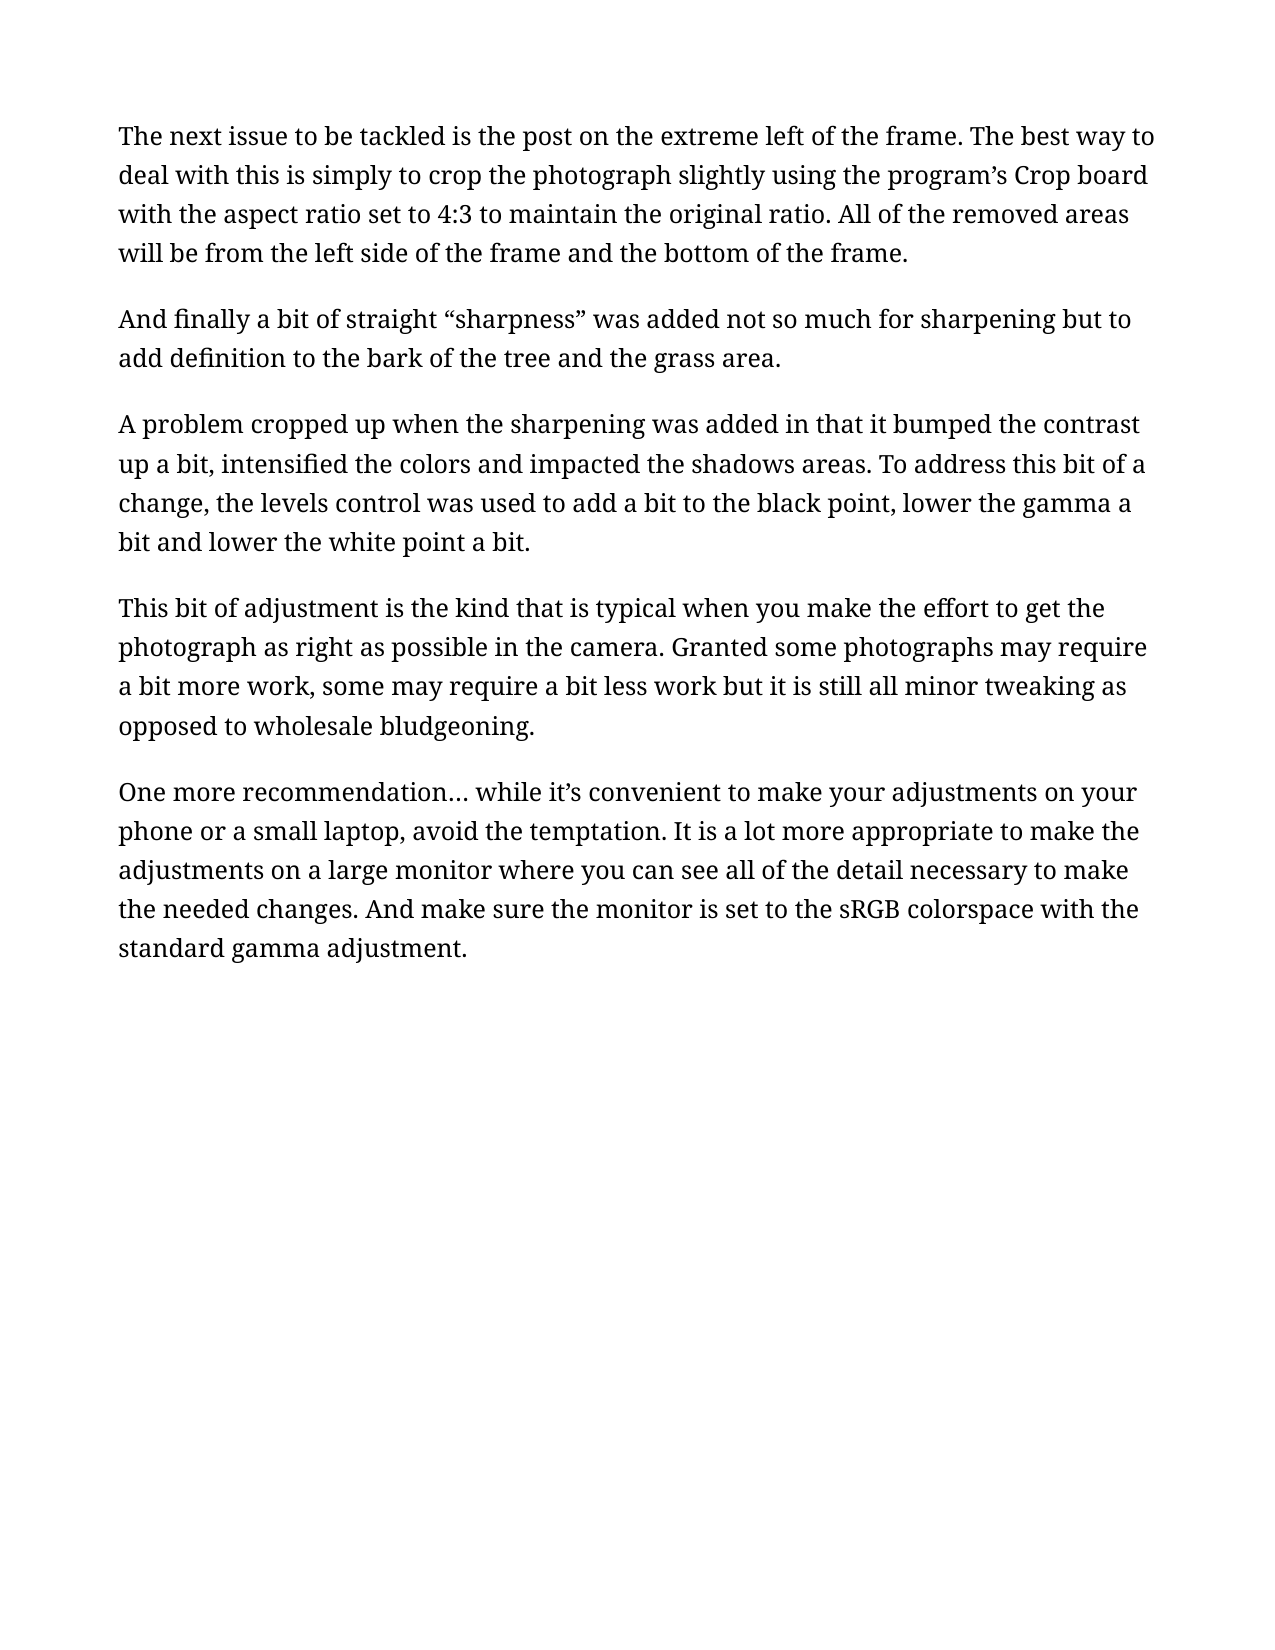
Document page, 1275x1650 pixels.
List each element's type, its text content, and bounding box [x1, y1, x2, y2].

text The next issue to be tackled is the post on the extreme left of the frame. The best way to deal with this is simply to crop the photograph slightly using the program’s Crop board with the aspect ratio set to 4:3 to maintain the original ratio. All of the removed areas will be from the left side of the frame and the bottom of the frame. [118, 118, 1157, 270]
text This bit of adjustment is the kind that is typical when you make the effort to get the photograph as right as possible in the camera. Granted some photographs may require a bit more work, some may require a bit less work but it is still all minor tweaking as opposed to wholesale bludgeoning. [118, 591, 1157, 742]
text A problem cropped up when the sharpening was added in that it bumped the contrast up a bit, intensified the colors and impacted the shadows areas. To address this bit of a change, the levels control was used to add a bit to the black point, lower the gamma a bit and lower the white point a bit. [118, 407, 1157, 559]
text One more recommendation… while it’s convenient to make your adjustments on your phone or a small laptop, avoid the temptation. It is a lot more appropriate to make the adjustments on a large monitor where you can see all of the detail necessary to make the needed changes. And make sure the monitor is set to the sRGB colorspace with the standard gamma adjustment. [118, 774, 1157, 965]
text And finally a bit of straight “sharpness” was added not so much for sharpening but to add definition to the bark of the tree and the grass area. [118, 302, 1157, 375]
